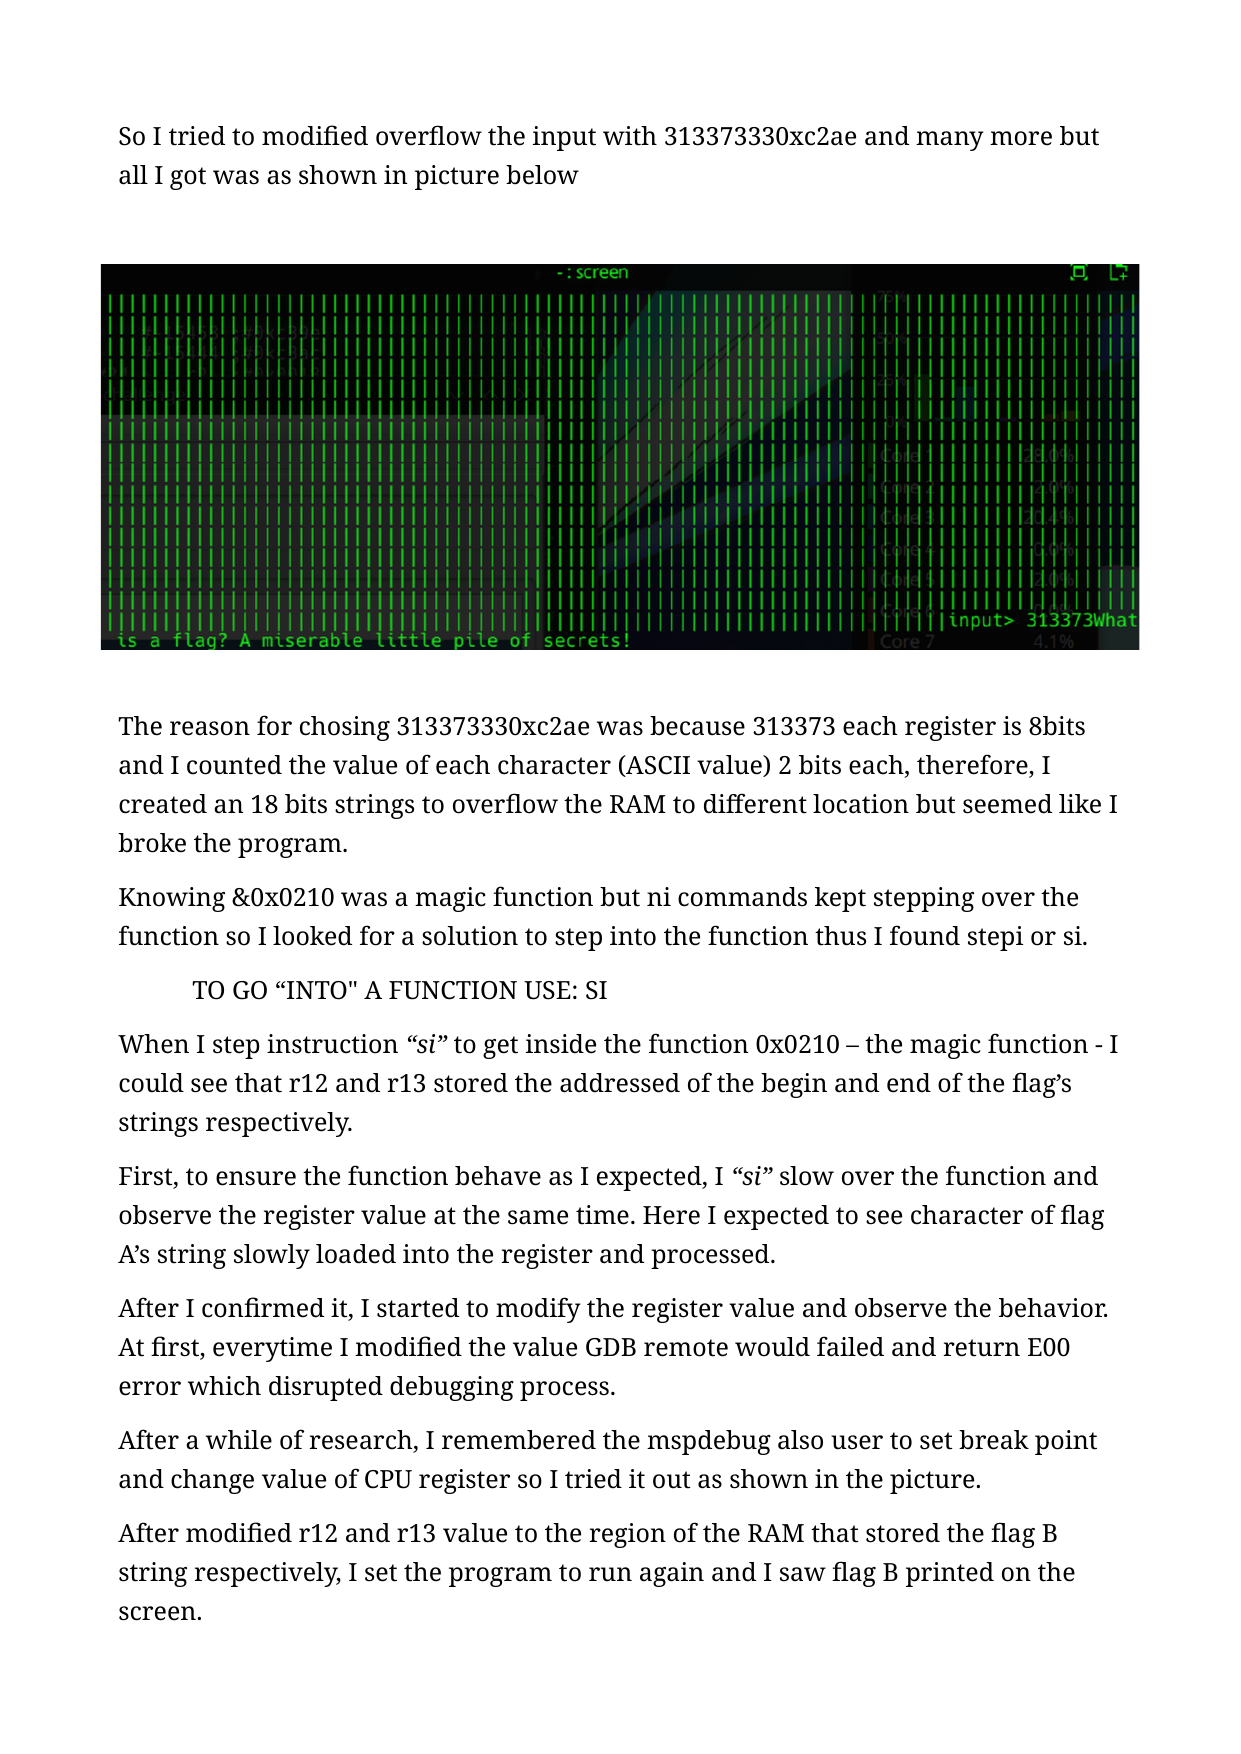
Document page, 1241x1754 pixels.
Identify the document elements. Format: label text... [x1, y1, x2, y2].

text So I tried to modified overflow the input with 313373330xc2ae and many more but all I got was as shown in picture below [118, 118, 1122, 191]
text After a while of research, I remembered the mspdebug also user to set break point and change value of CPU register so I tried it out as shown in the picture. [118, 1423, 1122, 1496]
picture [100, 264, 1140, 650]
text When I step instruction “si” to get inside the function 0x0210 – the magic function - I could see that r12 and r13 stored the addressed of the begin and end of the flag’s strings respectively. [118, 1026, 1122, 1139]
text TO GO “INTO" A FUNCTION USE: SI [118, 973, 1122, 1007]
text Knowing &0x0210 was a magic function but ni commands kept stepping over the function so I looked for a solution to step into the function thus I found stepi or si. [118, 880, 1122, 953]
text First, to ensure the function behave as I expected, I “si” slow over the function and observe the register value at the same time. Here I expected to see character of flag A’s string slowly loaded into the register and processed. [118, 1158, 1122, 1271]
text The reason for chosing 313373330xc2ae was because 313373 each register is 8bits and I counted the value of each character (ASCII value) 2 bits each, therefore, I created an 18 bits strings to overflow the RAM to different location but seemed like I broke the program. [118, 708, 1122, 860]
text After I confirmed it, I started to modify the register value and observe the behavior. At first, everytime I modified the value GDB remote would failed and return E00 error which disrupted debugging process. [118, 1291, 1122, 1403]
text After modified r12 and r13 value to the region of the RAM that stored the flag B string respectively, I set the program to run again and I saw flag B printed on the screen. [118, 1516, 1122, 1628]
